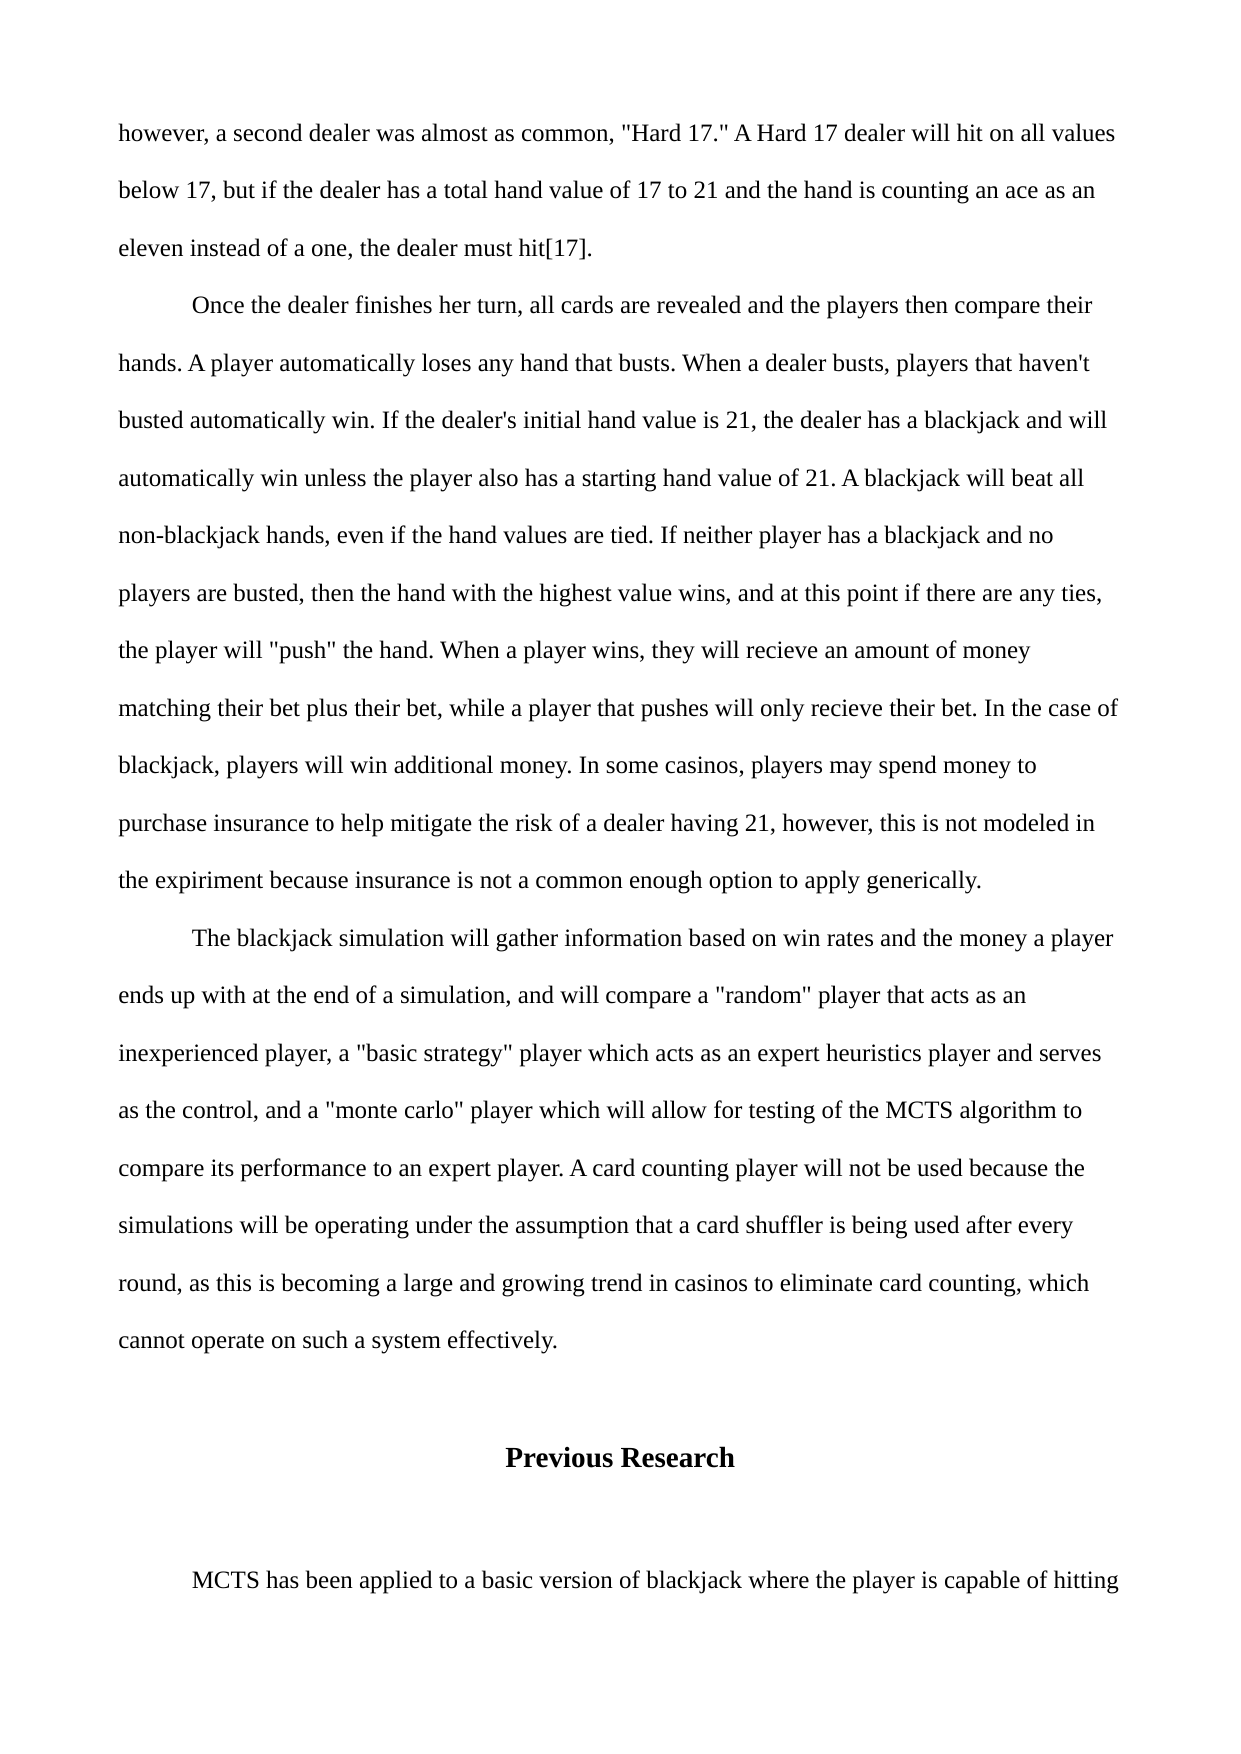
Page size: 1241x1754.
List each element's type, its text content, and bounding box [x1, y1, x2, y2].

text Once the dealer finishes her turn, all cards are revealed and the players then compare their hands. A player automatically loses any hand that busts. When a dealer busts, players that haven't busted automatically win. If the dealer's initial hand value is 21, the dealer has a blackjack and will automatically win unless the player also has a starting hand value of 21. A blackjack will beat all non-blackjack hands, even if the hand values are tied. If neither player has a blackjack and no players are busted, then the hand with the highest value wins, and at this point if there are any ties, the player will "push" the hand. When a player wins, they will recieve an amount of money matching their bet plus their bet, while a player that pushes will only recieve their bet. In the case of blackjack, players will win additional money. In some casinos, players may spend money to purchase insurance to help mitigate the risk of a dealer having 21, however, this is not modeled in the expiriment because insurance is not a common enough option to apply generically. [118, 291, 1122, 894]
text MCTS has been applied to a basic version of blackjack where the player is capable of hitting [118, 1565, 1122, 1594]
text Previous Research [118, 1441, 1122, 1474]
text The blackjack simulation will gather information based on win rates and the money a player ends up with at the end of a simulation, and will compare a "random" player that acts as an inexperienced player, a "basic strategy" player which acts as an expert heuristics player and serves as the control, and a "monte carlo" player which will allow for testing of the MCTS algorithm to compare its performance to an expert player. A card counting player will not be used because the simulations will be operating under the assumption that a card shuffler is being used after every round, as this is becoming a large and growing trend in casinos to eliminate card counting, which cannot operate on such a system effectively. [118, 923, 1122, 1354]
text however, a second dealer was almost as common, "Hard 17." A Hard 17 dealer will hit on all values below 17, but if the dealer has a total hand value of 17 to 21 and the hand is counting an ace as an eleven instead of a one, the dealer must hit[17]. [118, 118, 1122, 262]
